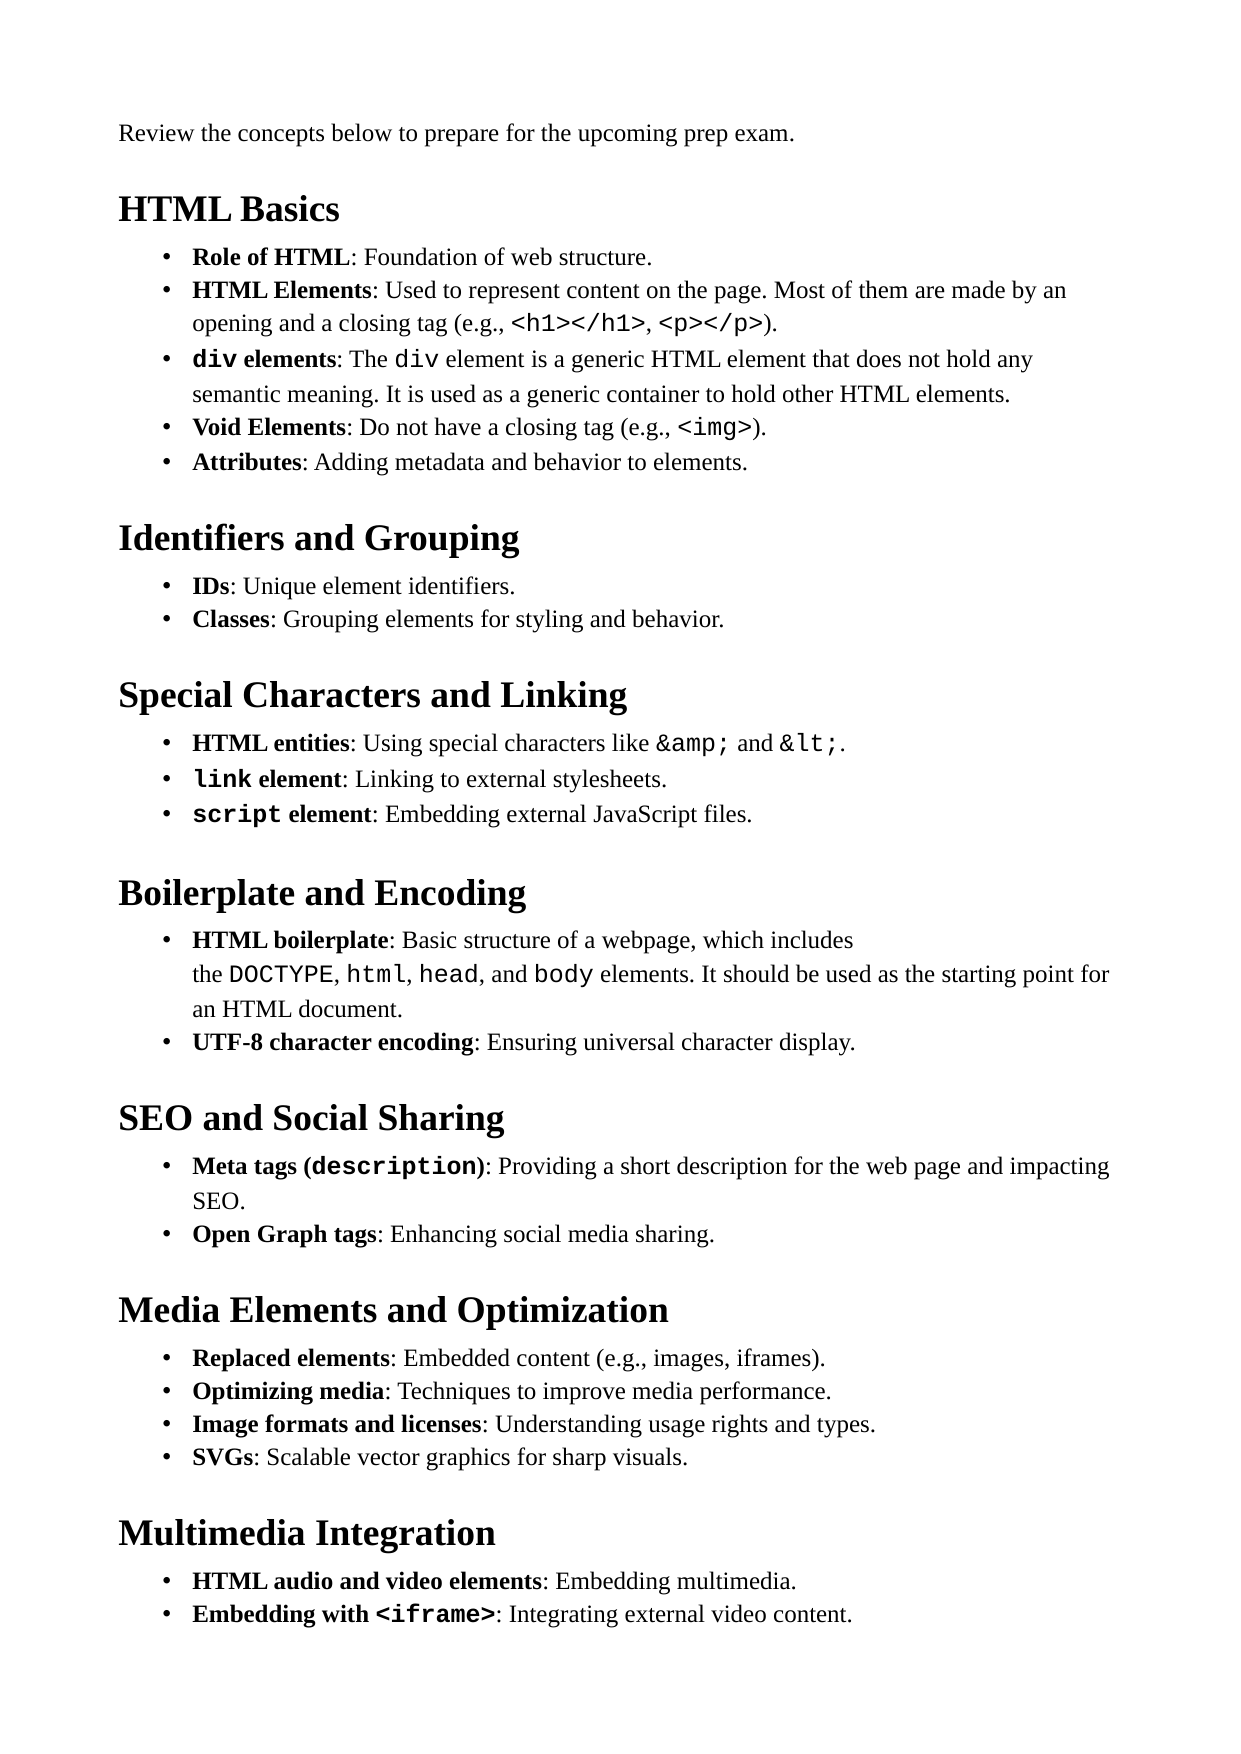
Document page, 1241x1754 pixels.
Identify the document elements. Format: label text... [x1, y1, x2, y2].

list Meta tags (description): Providing a short description for the web page and impacting SEO. [162, 1151, 1122, 1215]
list div elements: The div element is a generic HTML element that does not hold any semantic meaning. It is used as a generic container to hold other HTML elements. [162, 344, 1122, 407]
list HTML boilerplate: Basic structure of a webpage, which includes the DOCTYPE, html, head, and body elements. It should be used as the starting point for an HTML document. [162, 926, 1122, 1022]
list Image formats and licenses: Understanding usage rights and types. [162, 1409, 1122, 1438]
subtitle Identifiers and Grouping [118, 516, 1122, 559]
list Role of HTML: Foundation of web structure. [162, 242, 1122, 271]
list Void Elements: Do not have a closing tag (e.g., <img>). [162, 412, 1122, 443]
list Open Graph tags: Enhancing social media sharing. [162, 1219, 1122, 1248]
list Replaced elements: Embedded content (e.g., images, iframes). [162, 1343, 1122, 1372]
subtitle Multimedia Integration [118, 1511, 1122, 1554]
subtitle Media Elements and Optimization [118, 1287, 1122, 1331]
list IDs: Unique element identifiers. [162, 571, 1122, 600]
list UTF-8 character encoding: Ensuring universal character display. [162, 1027, 1122, 1056]
list HTML entities: Using special characters like &amp; and &lt;. [162, 728, 1122, 759]
list Embedding with <iframe>: Integrating external video content. [162, 1599, 1122, 1630]
list Attributes: Adding metadata and behavior to elements. [162, 447, 1122, 476]
subtitle HTML Basics [118, 187, 1122, 230]
subtitle Boilerplate and Encoding [118, 870, 1122, 913]
subtitle Special Characters and Linking [118, 673, 1122, 716]
list HTML audio and video elements: Embedding multimedia. [162, 1566, 1122, 1595]
text Review the concepts below to prepare for the upcoming prep exam. [118, 118, 1122, 147]
list Optimizing media: Techniques to improve media performance. [162, 1376, 1122, 1405]
list HTML Elements: Used to represent content on the page. Most of them are made by an opening and a closing tag (e.g., <h1></h1>, <p></p>). [162, 275, 1122, 339]
subtitle SEO and Social Sharing [118, 1095, 1122, 1138]
list script element: Embedding external JavaScript files. [162, 799, 1122, 830]
list link element: Linking to external stylesheets. [162, 764, 1122, 794]
list SVGs: Scalable vector graphics for sharp visuals. [162, 1442, 1122, 1471]
list Classes: Grouping elements for styling and behavior. [162, 604, 1122, 633]
